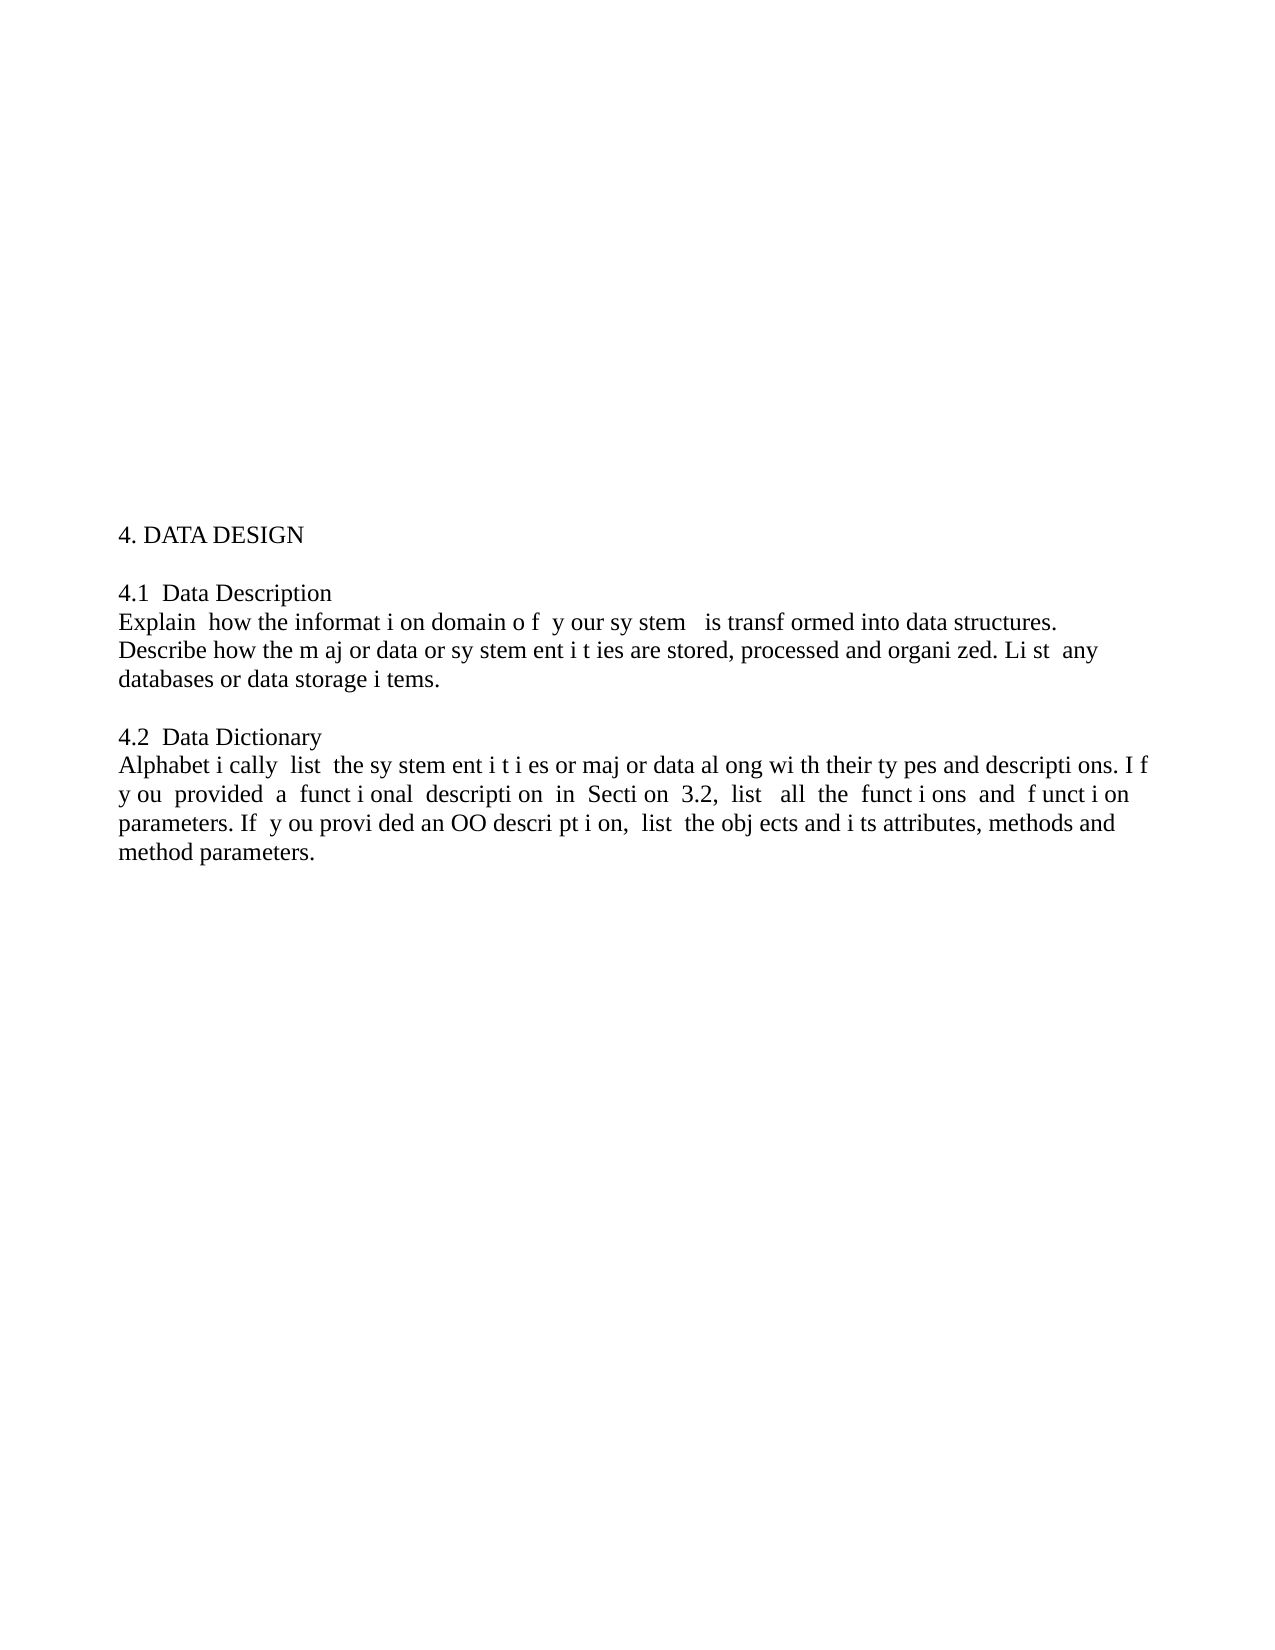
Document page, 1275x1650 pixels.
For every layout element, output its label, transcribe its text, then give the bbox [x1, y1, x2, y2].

text 4. DATA DESIGN [118, 521, 1157, 549]
text y ou provided a funct i onal descripti on in Secti on 3.2, list all the funct i ons and f unct i on [118, 779, 1157, 808]
text Explain how the informat i on domain o f y our sy stem is transf ormed into data structures. [118, 607, 1157, 636]
text method parameters. [118, 837, 1157, 866]
text 4.2 Data Dictionary [118, 722, 1157, 751]
text 4.1 Data Description [118, 578, 1157, 607]
text Alphabet i cally list the sy stem ent i t i es or maj or data al ong wi th their ty pes and descripti ons. I f [118, 751, 1157, 779]
text Describe how the m aj or data or sy stem ent i t ies are stored, processed and organi zed. Li st any [118, 636, 1157, 664]
text databases or data storage i tems. [118, 664, 1157, 693]
text parameters. If y ou provi ded an OO descri pt i on, list the obj ects and i ts attributes, methods and [118, 808, 1157, 837]
